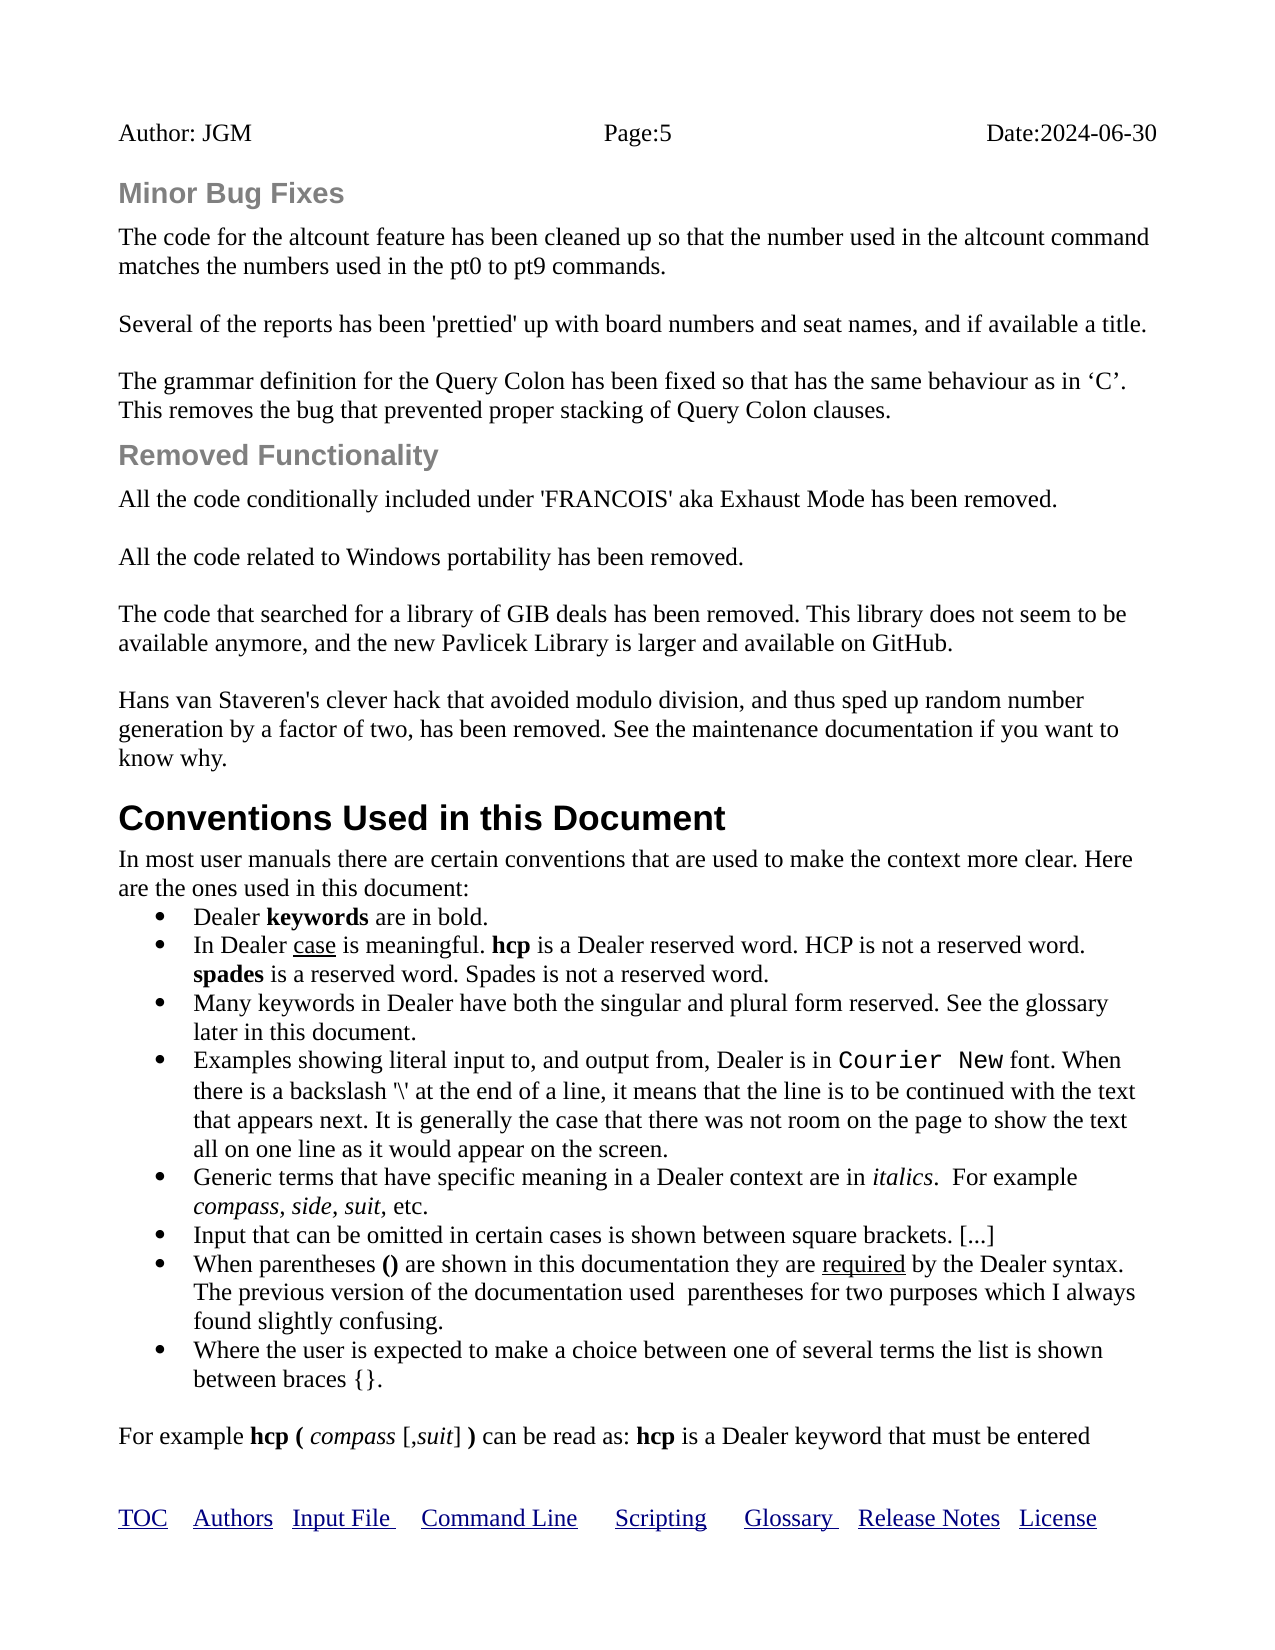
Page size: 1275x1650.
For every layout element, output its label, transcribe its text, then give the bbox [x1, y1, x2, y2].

text Several of the reports has been 'prettied' up with board numbers and seat names, and if available a title. [118, 309, 1157, 337]
subtitle Removed Functionality [118, 438, 1157, 472]
list Generic terms that have specific meaning in a Dealer context are in italics. For example compass, side, suit, etc. [156, 1162, 1157, 1220]
text The code for the altcount feature has been cleaned up so that the number used in the altcount command matches the numbers used in the pt0 to pt9 commands. [118, 222, 1157, 280]
text All the code related to Windows portability has been removed. [118, 542, 1157, 571]
text All the code conditionally included under 'FRANCOIS' aka Exhaust Mode has been removed. [118, 484, 1157, 513]
list Examples showing literal input to, and output from, Dealer is in Courier New font. When there is a backslash '\' at the end of a line, it means that the line is to be continued with the text that appears next. It is generally the case that there was not room on the page to show the text all on one line as it would appear on the screen. [156, 1045, 1157, 1162]
text Hans van Staveren's clever hack that avoided modulo division, and thus sped up random number generation by a factor of two, has been removed. See the maintenance documentation if you want to know why. [118, 686, 1157, 772]
text The code that searched for a library of GIB deals has been removed. This library does not seem to be available anymore, and the new Pavlicek Library is larger and available on GitHub. [118, 599, 1157, 657]
text In most user manuals there are certain conventions that are used to make the context more clear. Here are the ones used in this document: [118, 844, 1157, 902]
list Input that can be omitted in certain cases is shown between square brackets. [...] [156, 1220, 1157, 1249]
list When parentheses () are shown in this documentation they are required by the Dealer syntax. The previous version of the documentation used parentheses for two purposes which I always found slightly confusing. [156, 1249, 1157, 1335]
subtitle Conventions Used in this Document [118, 797, 1157, 838]
text The grammar definition for the Query Colon has been fixed so that has the same behaviour as in ‘C’. This removes the bug that prevented proper stacking of Query Colon clauses. [118, 366, 1157, 424]
text For example hcp ( compass [,suit] ) can be read as: hcp is a Dealer keyword that must be entered [118, 1421, 1157, 1450]
list In Dealer case is meaningful. hcp is a Dealer reserved word. HCP is not a reserved word. spades is a reserved word. Spades is not a reserved word. [156, 930, 1157, 988]
list Where the user is expected to make a choice between one of several terms the list is shown between braces {}. [156, 1335, 1157, 1392]
list Many keywords in Dealer have both the singular and plural form reserved. See the glossary later in this document. [156, 988, 1157, 1045]
list Dealer keywords are in bold. [156, 902, 1157, 930]
subtitle Minor Bug Fixes [118, 176, 1157, 210]
